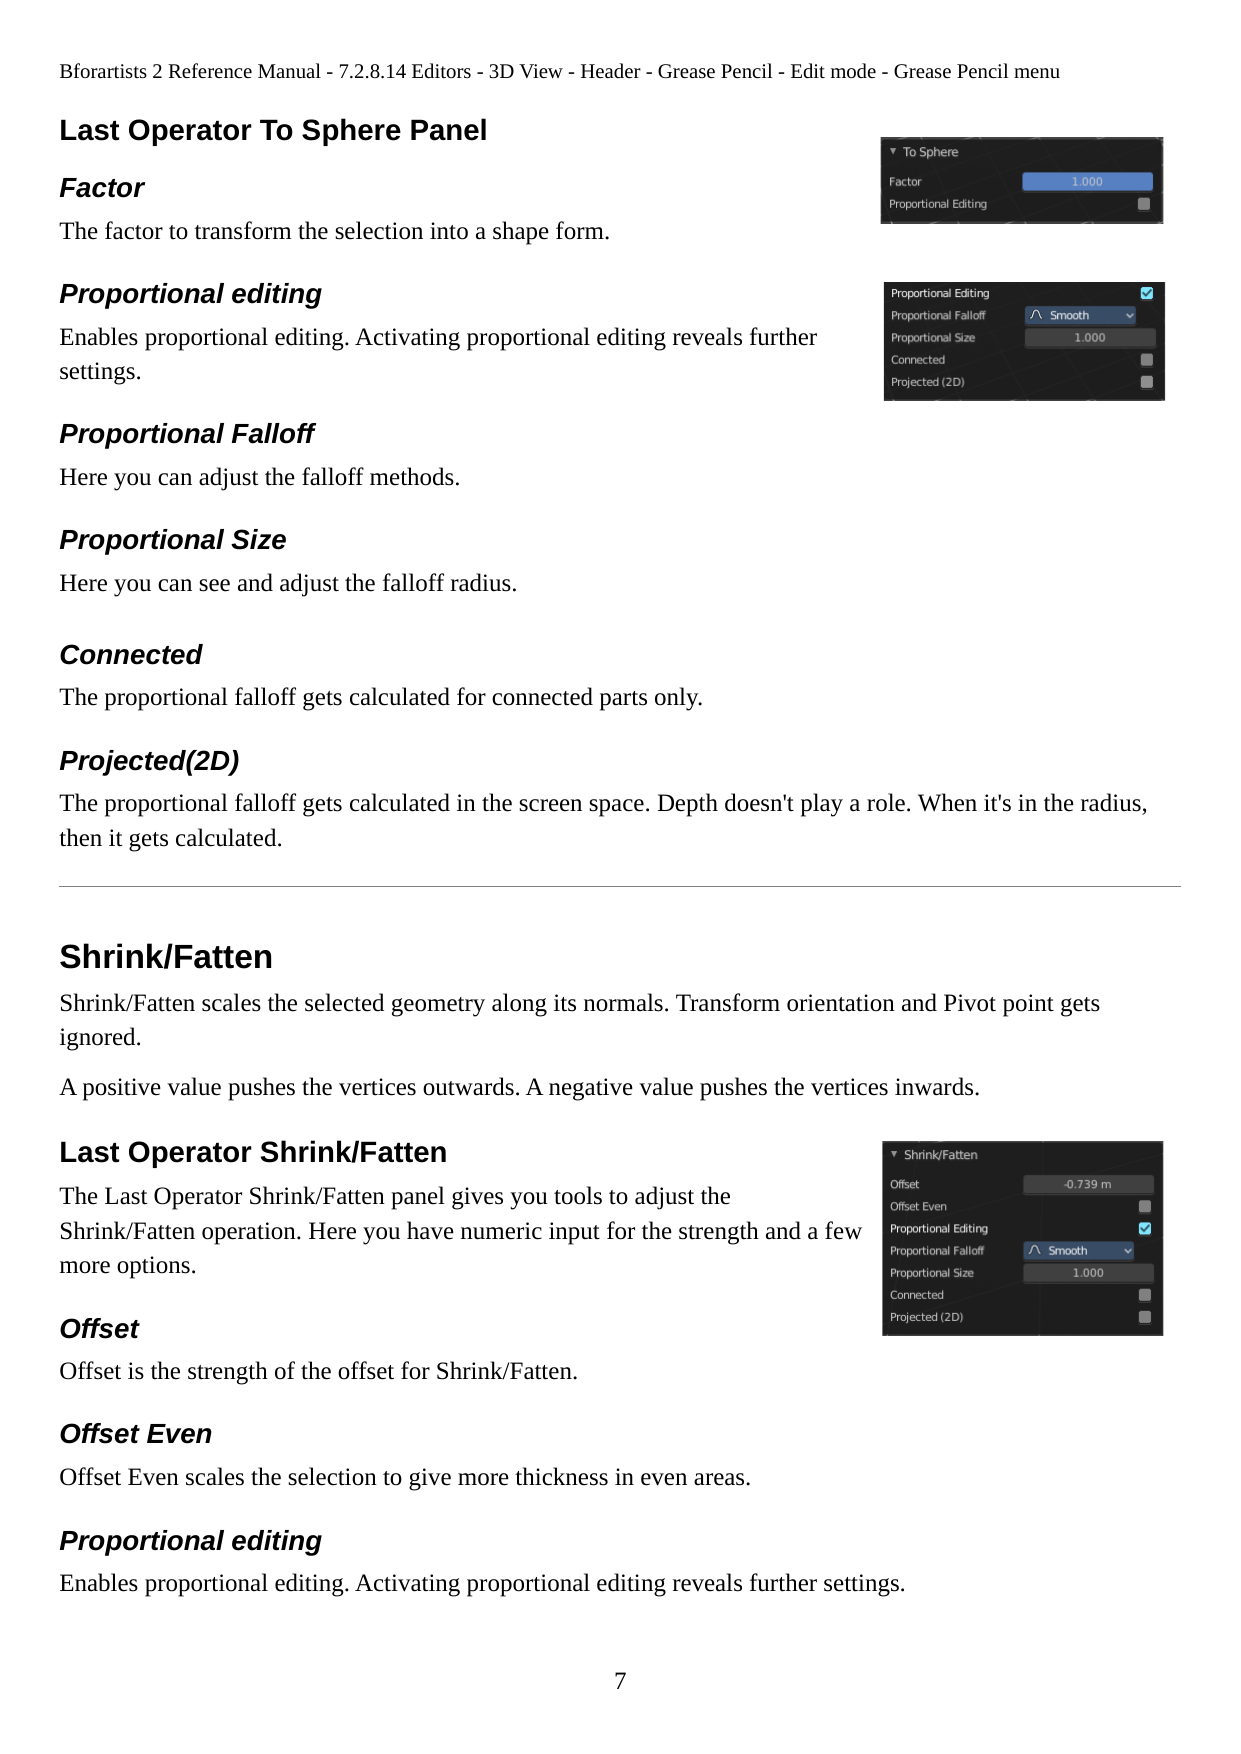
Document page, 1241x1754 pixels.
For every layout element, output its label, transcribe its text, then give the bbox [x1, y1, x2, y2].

subtitle Shrink/Fatten [59, 937, 1181, 976]
text Offset is the strength of the offset for Shrink/Fatten. [59, 1356, 1181, 1385]
text The proportional falloff gets calculated in the screen space. Depth doesn't play a role. When it's in the radius, then it gets calculated. [59, 788, 1181, 852]
text Offset Even scales the selection to give more thickness in even areas. [59, 1462, 1181, 1491]
subtitle Proportional editing [59, 277, 1181, 309]
text A positive value pushes the vertices outwards. A negative value pushes the vertices inwards. [59, 1072, 1181, 1100]
picture [883, 282, 1166, 401]
subtitle Connected [59, 638, 1181, 670]
text Shrink/Fatten scales the selected geometry along its normals. Transform orientation and Pivot point gets ignored. [59, 988, 1181, 1051]
subtitle Factor [59, 171, 880, 203]
subtitle Offset [59, 1312, 1181, 1344]
text The proportional falloff gets calculated for connected parts only. [59, 682, 1181, 711]
text The Last Operator Shrink/Fatten panel gives you tools to adjust the Shrink/Fatten operation. Here you have numeric input for the strength and a few more options. [59, 1181, 882, 1279]
subtitle Last Operator Shrink/Fatten [59, 1135, 1181, 1169]
text Here you can adjust the falloff methods. [59, 462, 1181, 491]
picture [880, 137, 1164, 224]
text Enables proportional editing. Activating proportional editing reveals further settings. [59, 1568, 1181, 1597]
subtitle Proportional Falloff [59, 418, 1181, 449]
subtitle [1164, 171, 1181, 203]
text Enables proportional editing. Activating proportional editing reveals further settings. [59, 322, 883, 385]
subtitle Projected(2D) [59, 744, 1181, 776]
subtitle Last Operator To Sphere Panel [59, 113, 1181, 146]
subtitle Proportional editing [59, 1524, 1181, 1556]
subtitle Proportional Size [59, 524, 1181, 556]
subtitle Offset Even [59, 1418, 1181, 1450]
text Here you can see and adjust the falloff radius. [59, 568, 1181, 597]
text The factor to transform the selection into a shape form. [59, 216, 1181, 244]
picture [882, 1141, 1164, 1336]
